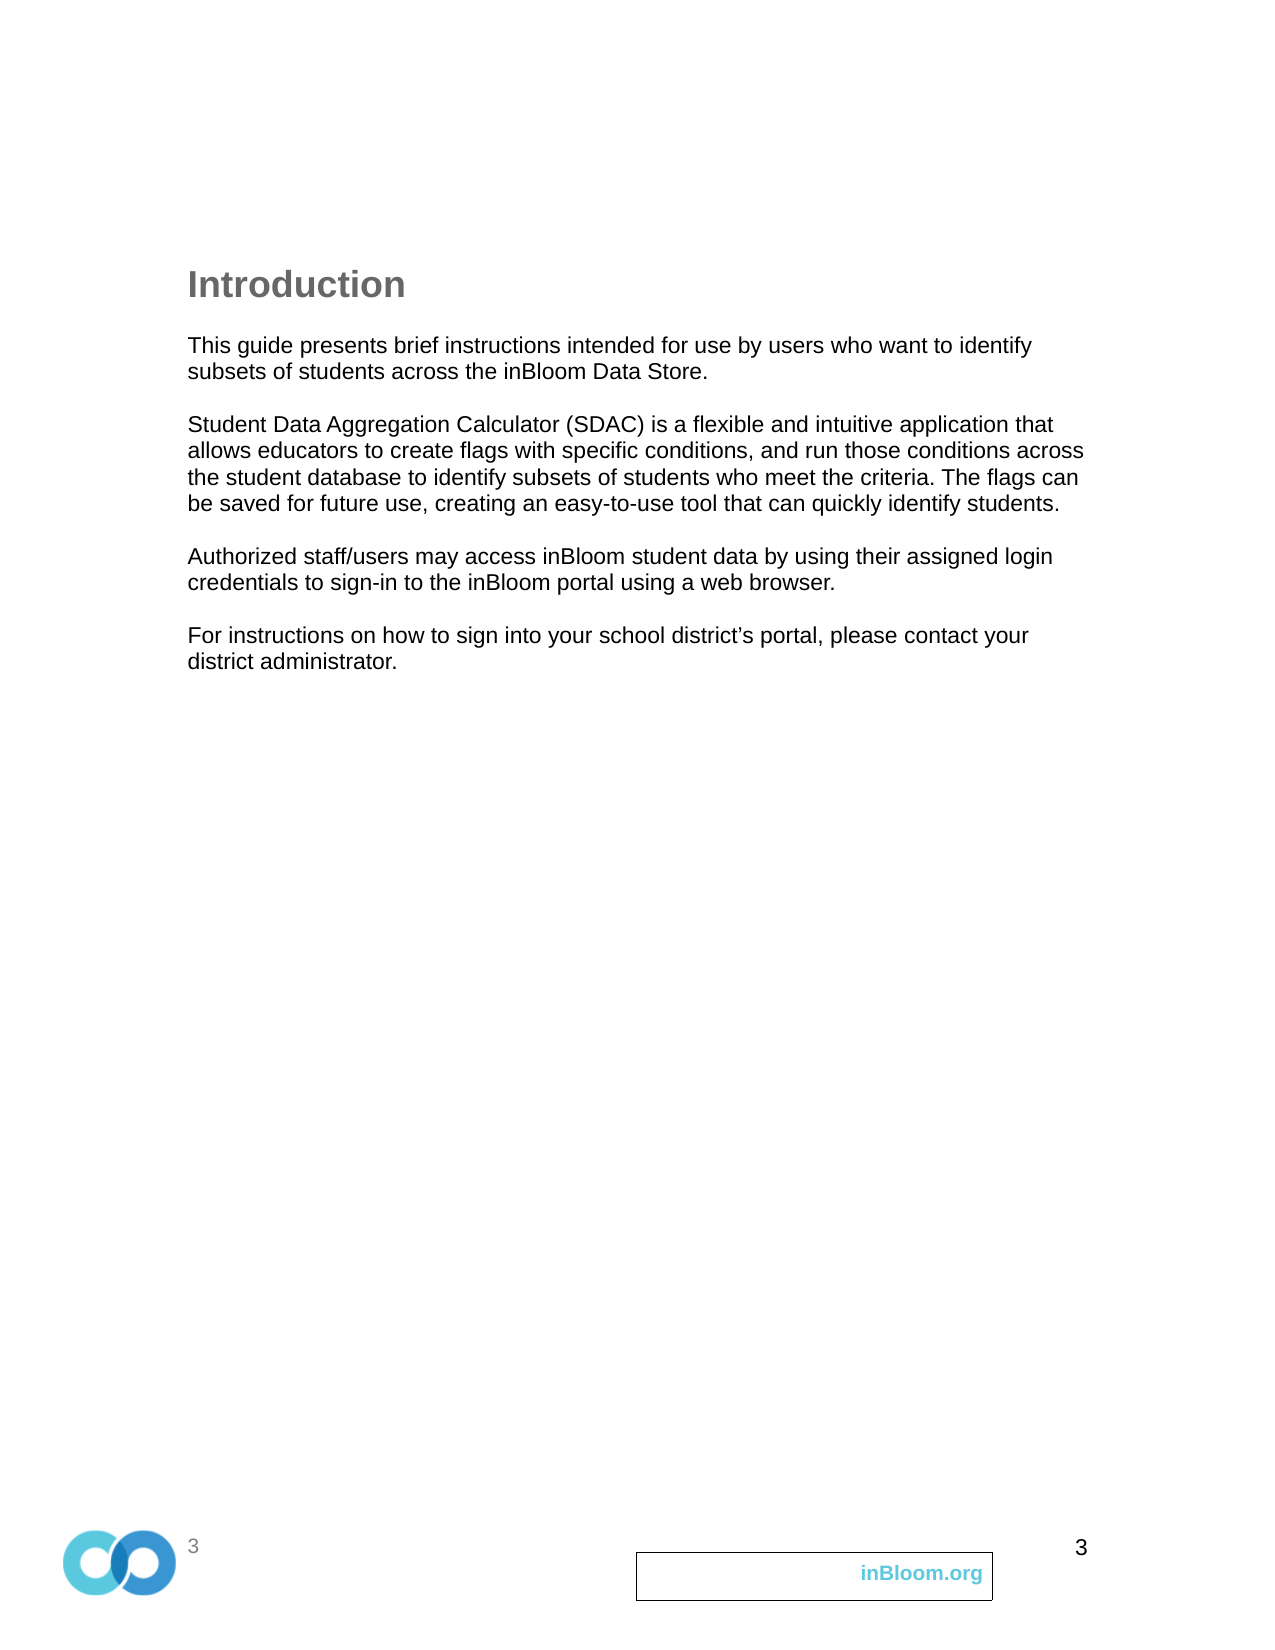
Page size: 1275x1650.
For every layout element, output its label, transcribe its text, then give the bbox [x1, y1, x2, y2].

subtitle Introduction [187, 262, 1087, 306]
text Authorized staff/users may access inBloom student data by using their assigned login credentials to sign-in to the inBloom portal using a web browser. [187, 543, 1087, 595]
text For instructions on how to sign into your school district’s portal, please contact your district administrator. [187, 622, 1087, 674]
picture [53, 1518, 926, 1635]
text Student Data Aggregation Calculator (SDAC) is a flexible and intuitive application that allows educators to create flags with specific conditions, and run those conditions across the student database to identify subsets of students who meet the criteria. The flags can be saved for future use, creating an easy-to-use tool that can quickly identify students. [187, 411, 1087, 516]
text This guide presents brief instructions intended for use by users who want to identify subsets of students across the inBloom Data Store. [187, 332, 1087, 384]
